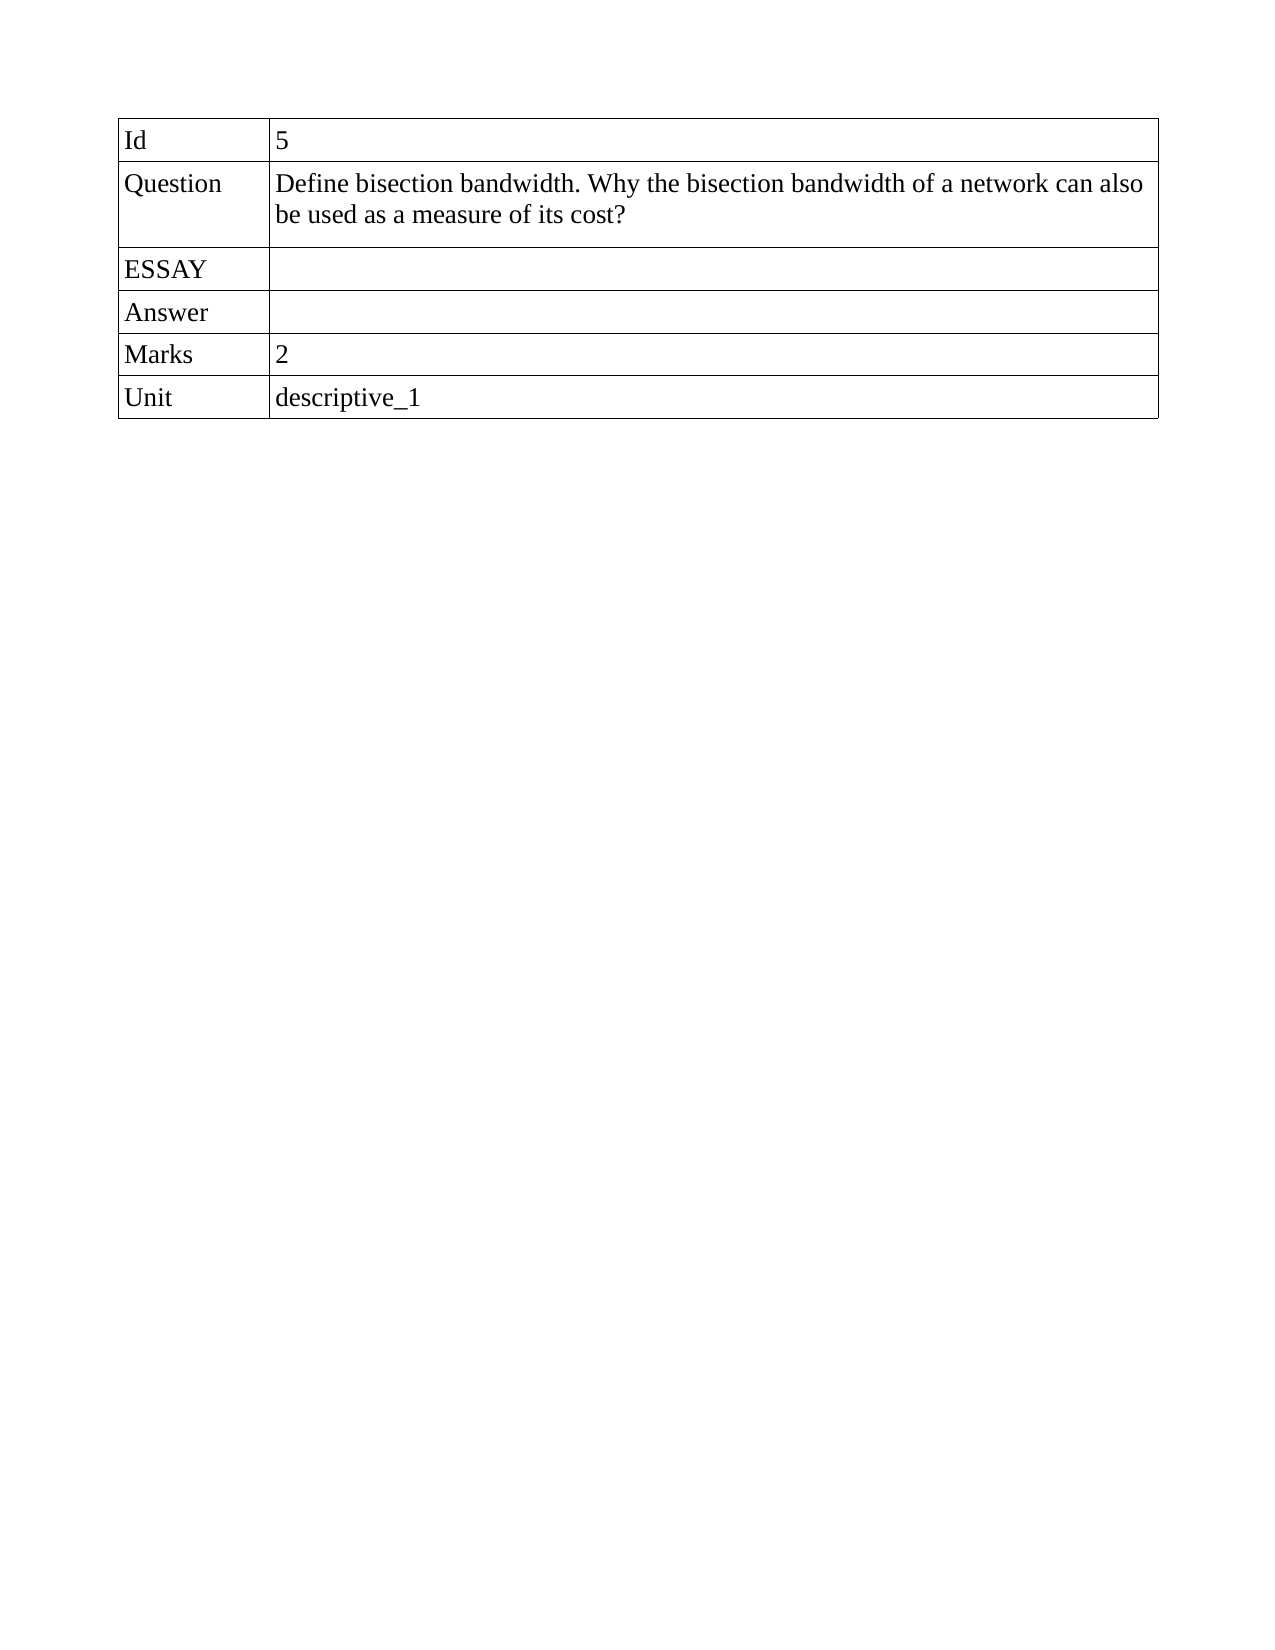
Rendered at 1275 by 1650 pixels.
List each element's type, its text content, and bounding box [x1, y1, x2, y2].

table_cell Define bisection bandwidth. Why the bisection bandwidth of a network can also be used as a measure of its cost? [270, 162, 1158, 247]
table_cell descriptive_1 [270, 376, 1158, 418]
table_cell Answer [119, 291, 269, 333]
table_cell Marks [119, 334, 269, 375]
table_cell ESSAY [119, 248, 269, 290]
table_cell [270, 248, 1158, 290]
table_header Id [119, 119, 269, 161]
table_cell 2 [270, 334, 1158, 375]
table_cell Unit [119, 376, 269, 418]
table_cell [270, 291, 1158, 333]
table_header 5 [270, 119, 1158, 161]
table_cell Question [119, 162, 269, 247]
